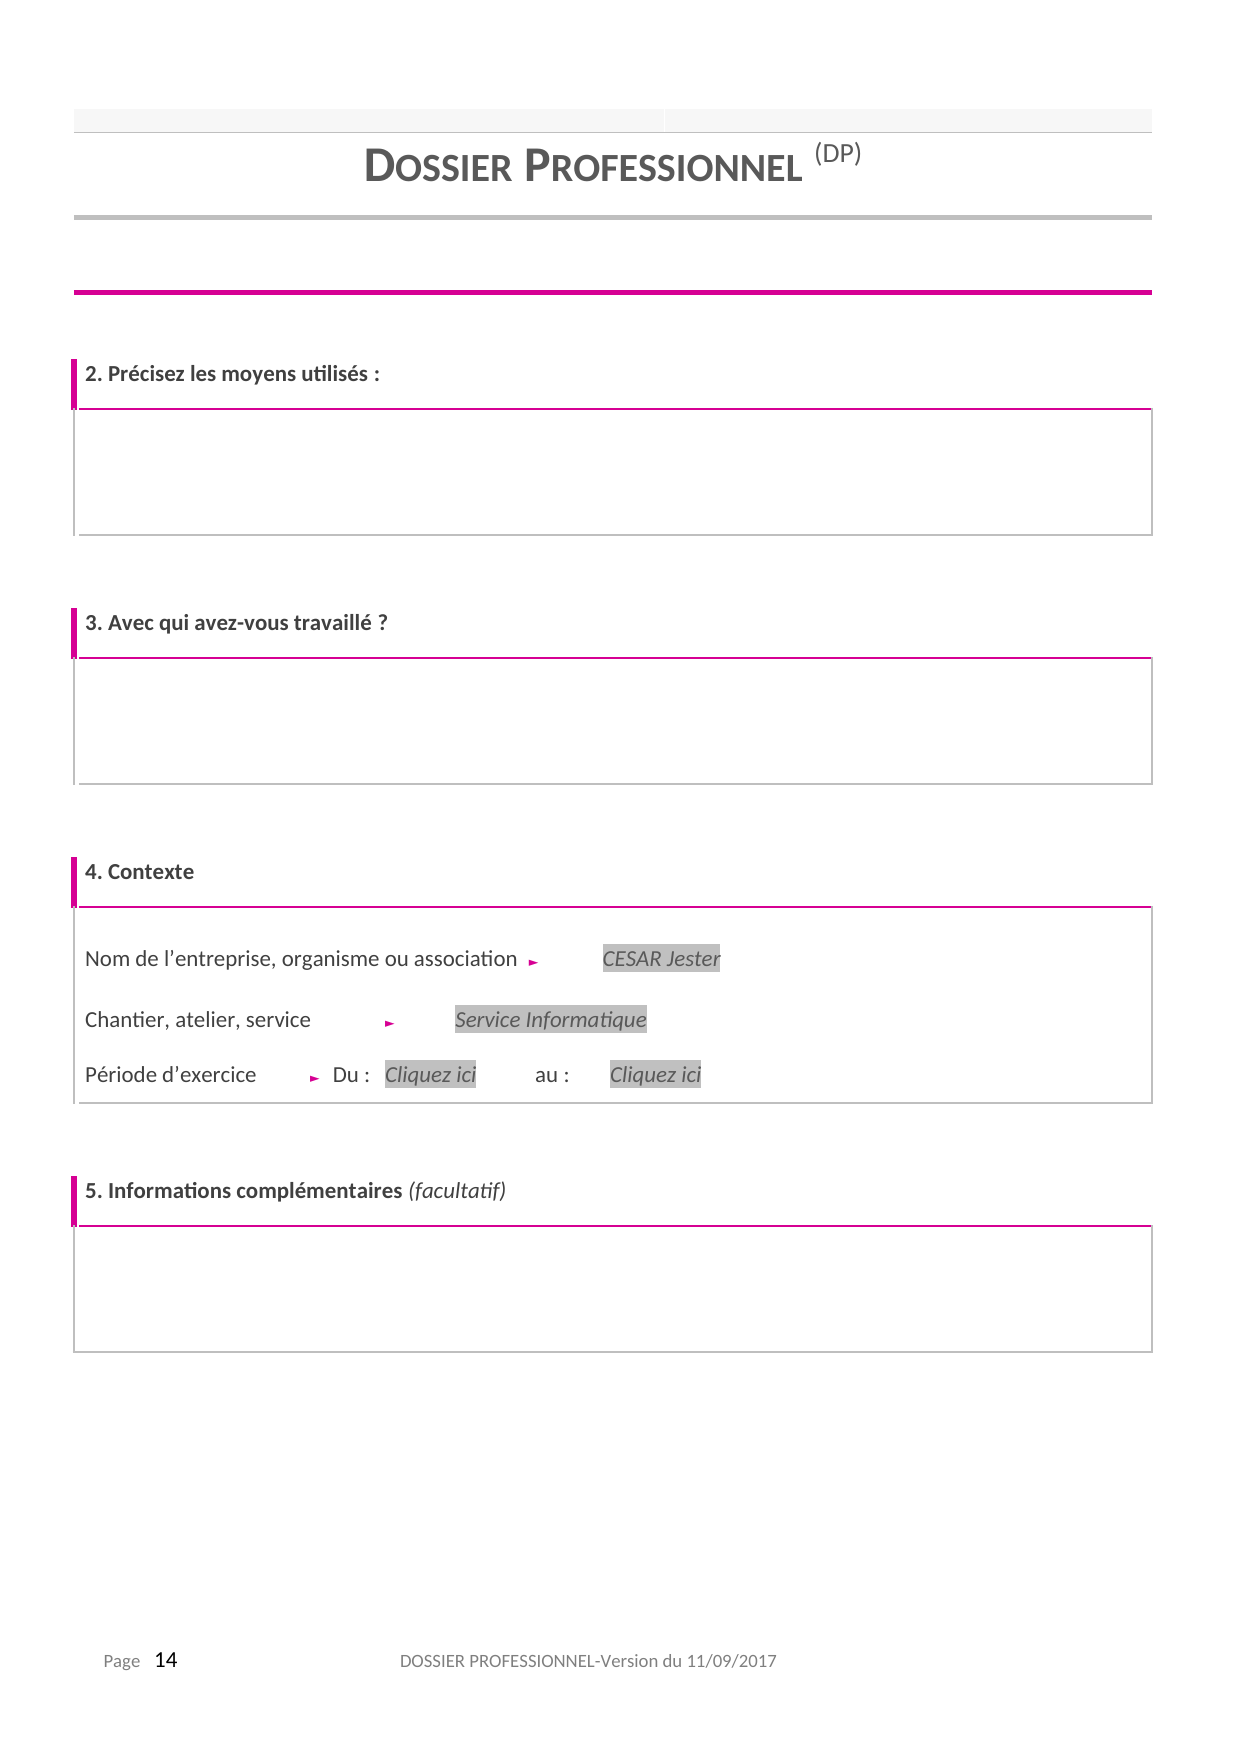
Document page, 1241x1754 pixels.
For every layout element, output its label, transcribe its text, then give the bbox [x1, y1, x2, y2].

table_cell Chantier, atelier, service ► [75, 993, 444, 1047]
table_cell [75, 446, 1151, 497]
table_cell [75, 695, 1151, 746]
table_cell 2. Précisez les moyens utilisés : [77, 359, 1152, 408]
table_cell 5. Informations complémentaires (facultatif) [77, 1176, 1152, 1225]
table_cell [75, 498, 1151, 534]
table_cell [74, 1140, 1152, 1176]
table_cell Service Informatique [444, 993, 1151, 1047]
table_cell CESAR Jester [578, 944, 1151, 993]
table_cell [75, 1225, 1151, 1263]
table_cell 4. Contexte [77, 857, 1152, 906]
table_cell [75, 746, 1151, 783]
table_cell Nom de l’entreprise, organisme ou association ► [75, 944, 578, 993]
table_cell [75, 906, 578, 944]
table_cell [74, 783, 1152, 821]
table_cell [75, 1263, 1151, 1314]
table_cell 3. Avec qui avez-vous travaillé ? [77, 608, 1152, 657]
table_cell [75, 408, 1151, 446]
table_cell [74, 1102, 1152, 1140]
table_cell [74, 534, 1152, 572]
table_cell [75, 1315, 1151, 1351]
table_cell [74, 572, 1152, 608]
table_cell [578, 908, 1151, 944]
table_cell [75, 657, 1151, 695]
table_cell [74, 323, 1152, 359]
table_cell Période d’exercice ► Du : Cliquez ici au : Cliquez ici [75, 1047, 1151, 1102]
table_cell [74, 821, 1152, 857]
